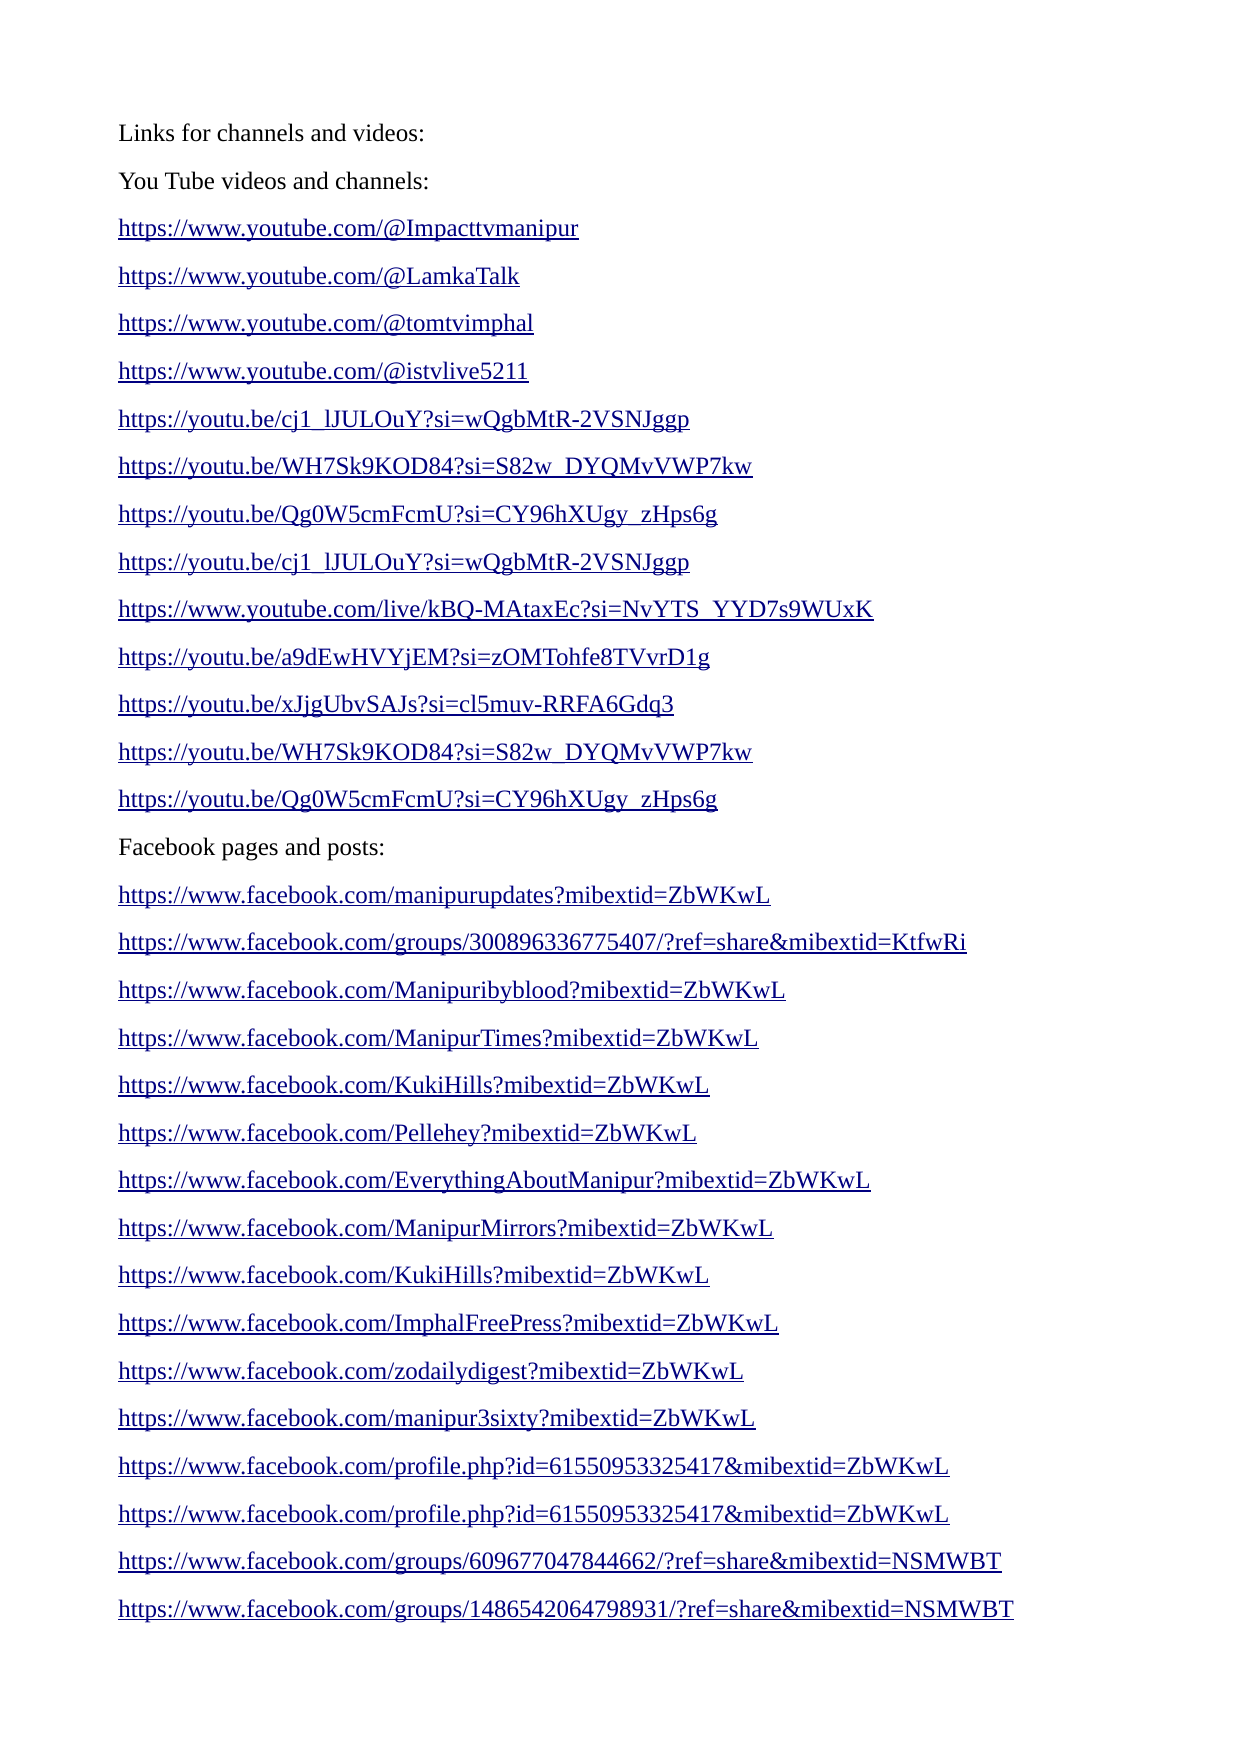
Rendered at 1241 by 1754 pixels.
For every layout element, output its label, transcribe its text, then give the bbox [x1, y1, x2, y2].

text https://youtu.be/cj1_lJULOuY?si=wQgbMtR-2VSNJggp [118, 547, 1122, 575]
text https://www.facebook.com/ManipurMirrors?mibextid=ZbWKwL [118, 1213, 1122, 1242]
text https://www.facebook.com/manipur3sixty?mibextid=ZbWKwL [118, 1403, 1122, 1432]
text https://www.facebook.com/groups/300896336775407/?ref=share&mibextid=KtfwRi [118, 927, 1122, 956]
text https://www.youtube.com/@Impacttvmanipur [118, 213, 1122, 242]
text https://www.facebook.com/groups/1486542064798931/?ref=share&mibextid=NSMWBT [118, 1594, 1122, 1623]
text https://www.facebook.com/manipurupdates?mibextid=ZbWKwL [118, 880, 1122, 908]
text https://www.facebook.com/profile.php?id=61550953325417&mibextid=ZbWKwL [118, 1451, 1122, 1480]
text https://www.facebook.com/zodailydigest?mibextid=ZbWKwL [118, 1356, 1122, 1384]
text Links for channels and videos: [118, 118, 1122, 147]
text https://www.youtube.com/@tomtvimphal [118, 308, 1122, 337]
text https://youtu.be/cj1_lJULOuY?si=wQgbMtR-2VSNJggp [118, 404, 1122, 432]
text https://youtu.be/a9dEwHVYjEM?si=zOMTohfe8TVvrD1g [118, 642, 1122, 671]
text You Tube videos and channels: [118, 166, 1122, 194]
text https://www.facebook.com/KukiHills?mibextid=ZbWKwL [118, 1261, 1122, 1289]
text https://youtu.be/Qg0W5cmFcmU?si=CY96hXUgy_zHps6g [118, 499, 1122, 528]
text https://youtu.be/WH7Sk9KOD84?si=S82w_DYQMvVWP7kw [118, 451, 1122, 480]
text https://www.facebook.com/KukiHills?mibextid=ZbWKwL [118, 1070, 1122, 1099]
text https://youtu.be/WH7Sk9KOD84?si=S82w_DYQMvVWP7kw [118, 737, 1122, 766]
text https://www.youtube.com/@istvlive5211 [118, 356, 1122, 385]
text https://www.youtube.com/live/kBQ-MAtaxEc?si=NvYTS_YYD7s9WUxK [118, 594, 1122, 623]
text https://www.facebook.com/ImphalFreePress?mibextid=ZbWKwL [118, 1308, 1122, 1337]
text https://www.facebook.com/EverythingAboutManipur?mibextid=ZbWKwL [118, 1165, 1122, 1194]
text https://www.youtube.com/@LamkaTalk [118, 261, 1122, 290]
text https://youtu.be/Qg0W5cmFcmU?si=CY96hXUgy_zHps6g [118, 784, 1122, 813]
text Facebook pages and posts: [118, 832, 1122, 861]
text https://youtu.be/xJjgUbvSAJs?si=cl5muv-RRFA6Gdq3 [118, 689, 1122, 718]
text https://www.facebook.com/Manipuribyblood?mibextid=ZbWKwL [118, 975, 1122, 1004]
text https://www.facebook.com/Pellehey?mibextid=ZbWKwL [118, 1118, 1122, 1147]
text https://www.facebook.com/ManipurTimes?mibextid=ZbWKwL [118, 1023, 1122, 1051]
text https://www.facebook.com/groups/609677047844662/?ref=share&mibextid=NSMWBT [118, 1546, 1122, 1575]
text https://www.facebook.com/profile.php?id=61550953325417&mibextid=ZbWKwL [118, 1499, 1122, 1527]
